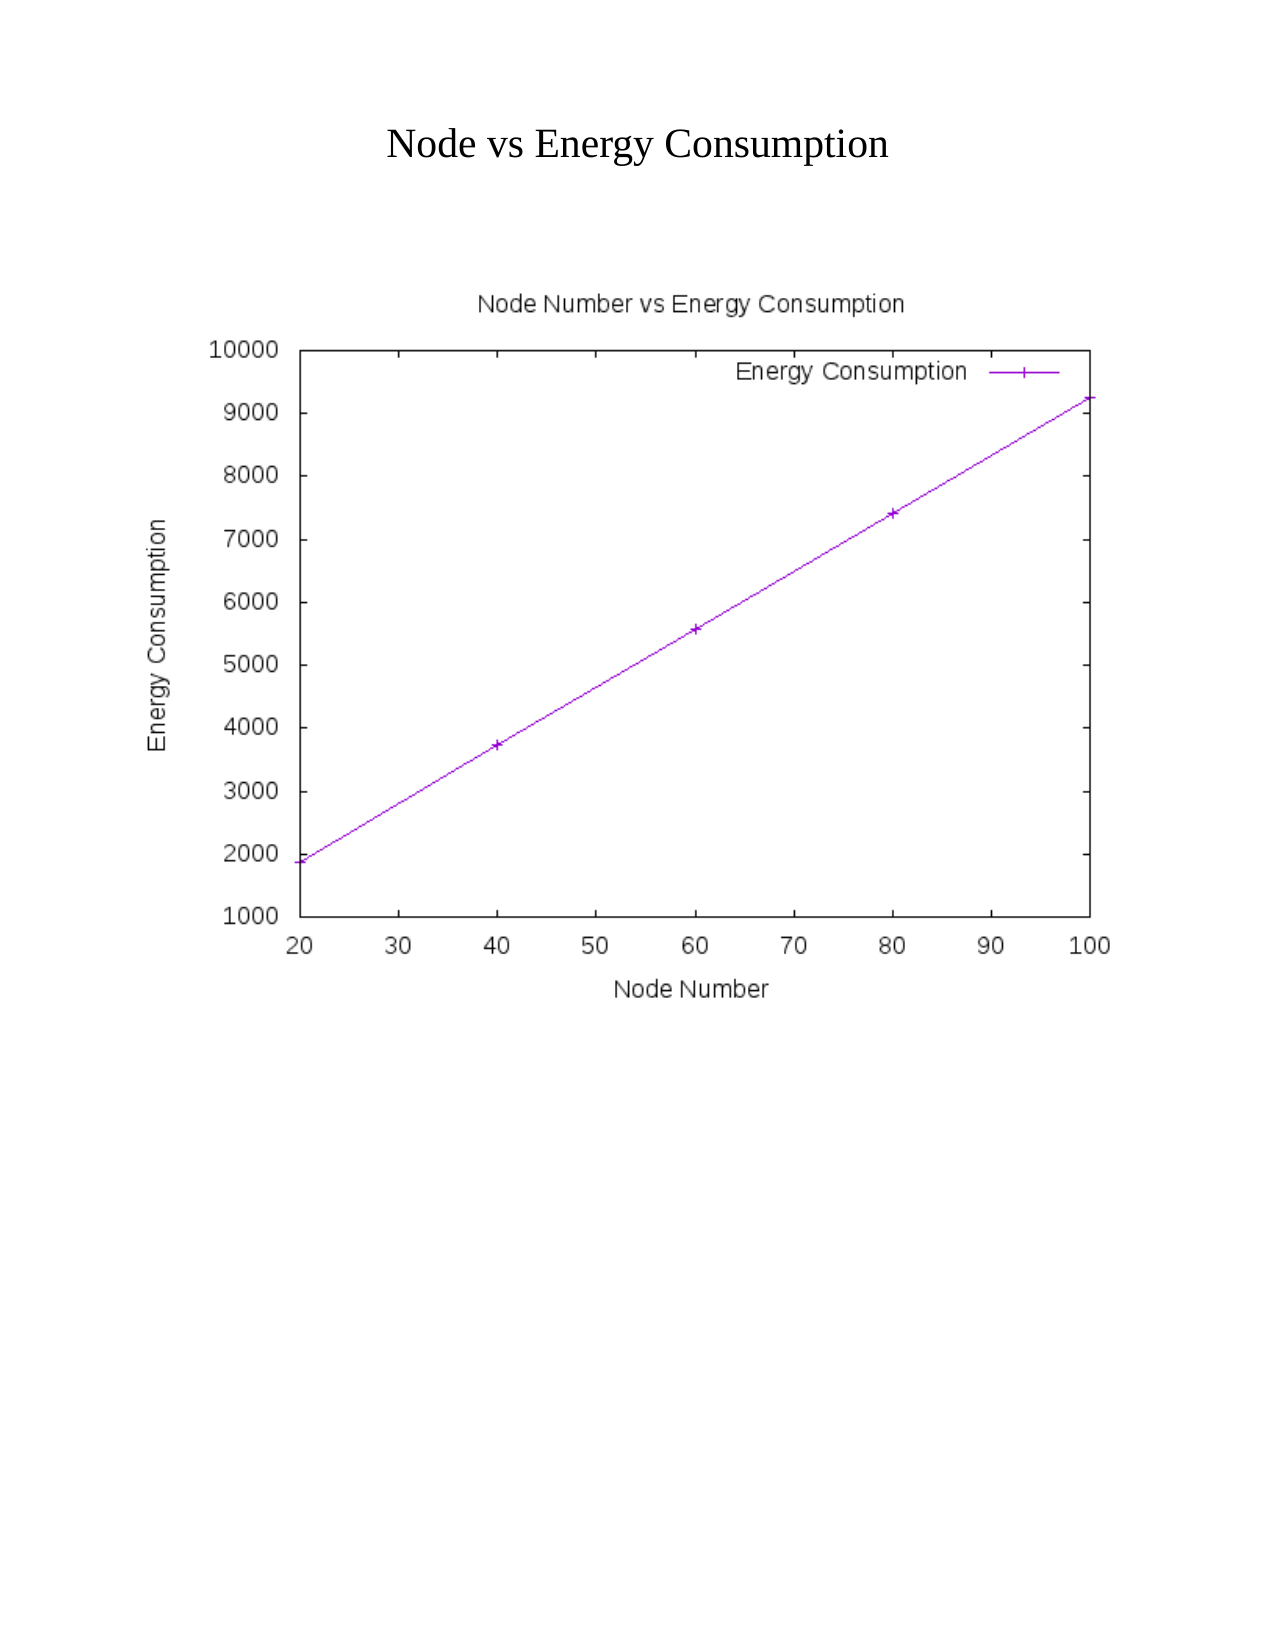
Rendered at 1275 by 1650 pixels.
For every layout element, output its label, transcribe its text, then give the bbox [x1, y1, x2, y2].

text Node vs Energy Consumption [118, 118, 1157, 166]
picture [137, 261, 1138, 1012]
